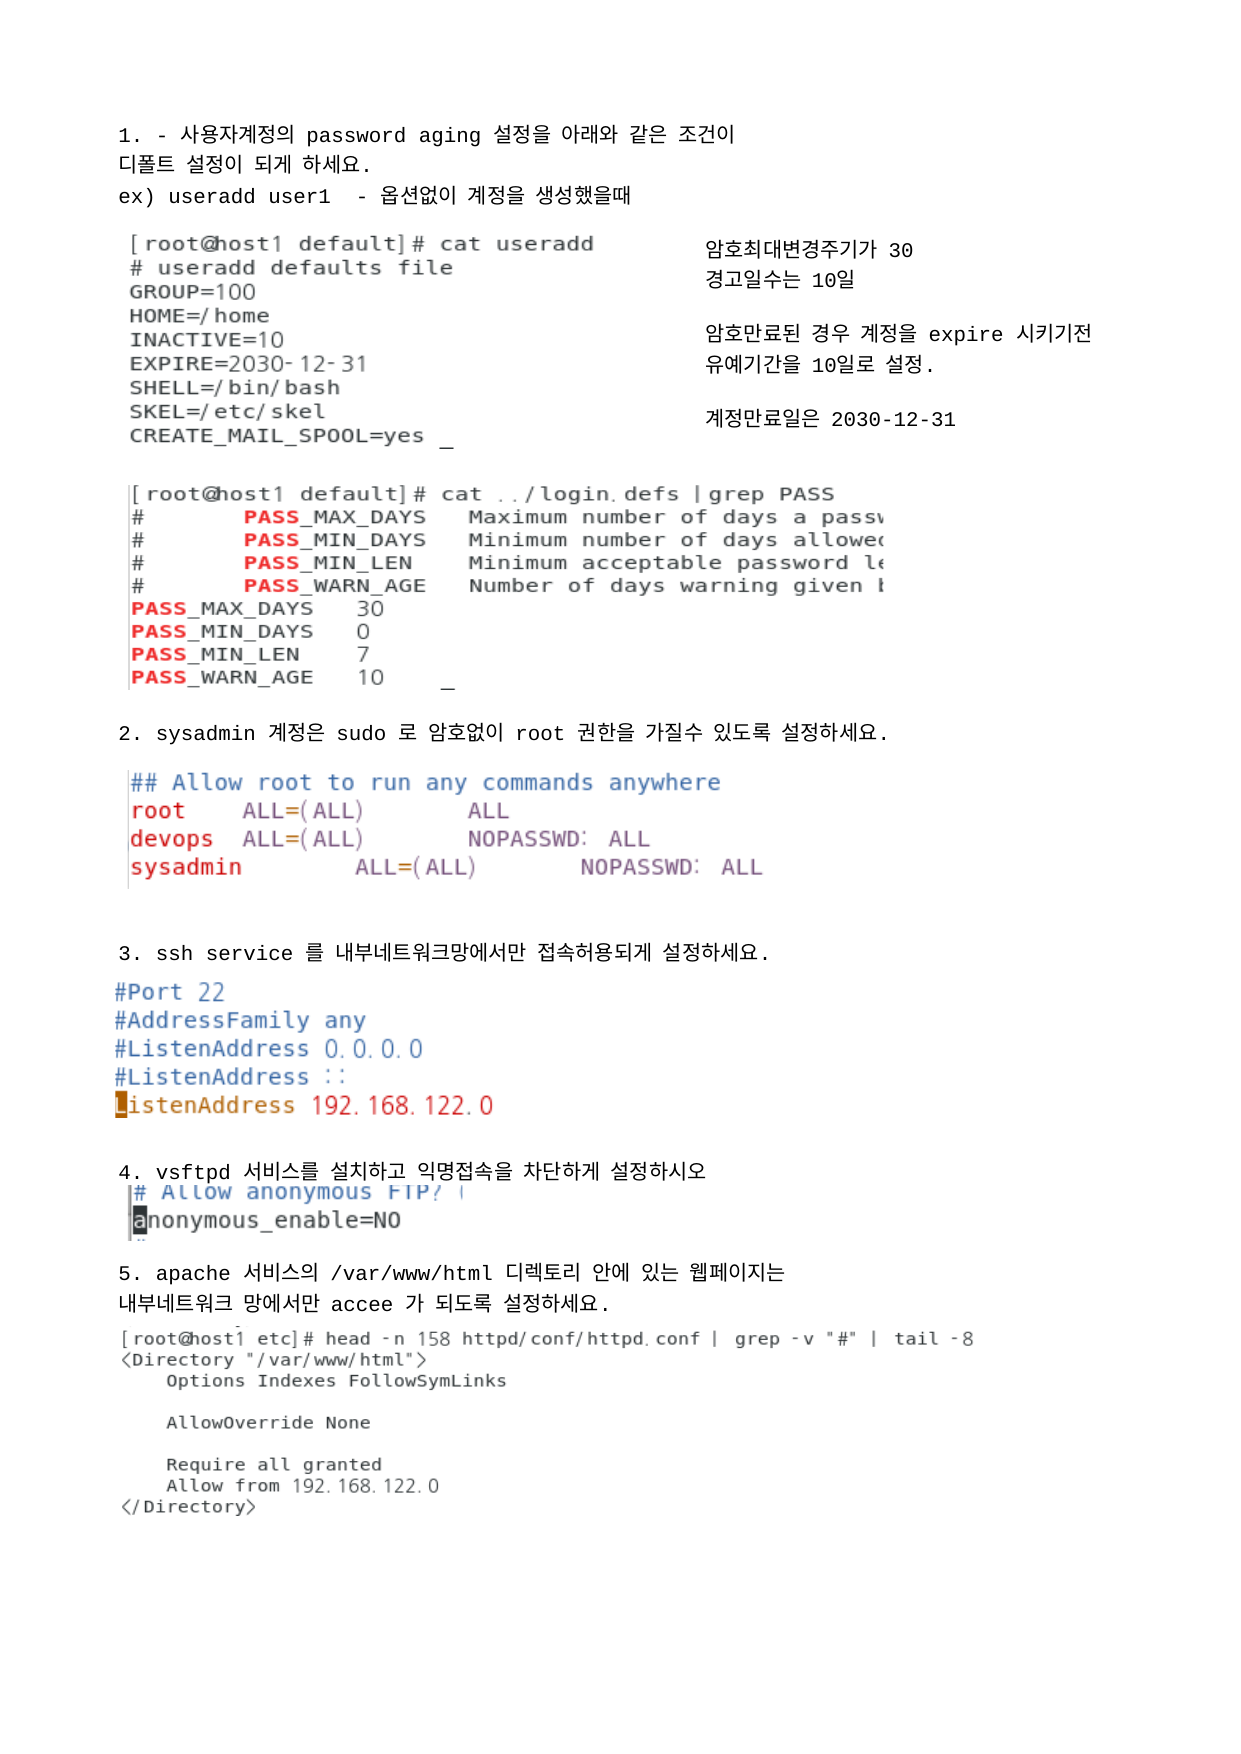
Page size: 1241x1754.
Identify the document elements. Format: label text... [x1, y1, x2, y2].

picture [121, 1326, 994, 1516]
text ex) useradd user1 - 옵션없이 계정을 생성했을때 [118, 179, 1122, 209]
picture [127, 1185, 463, 1241]
text 1. - 사용자계정의 password aging 설정을 아래와 같은 조건이 [118, 118, 1122, 148]
text 내부네트워크 망에서만 accee 가 되도록 설정하세요. [118, 1287, 1122, 1317]
text 2. sysadmin 계정은 sudo 로 암호없이 root 권한을 가질수 있도록 설정하세요. [118, 716, 1122, 747]
text 디폴트 설정이 되게 하세요. [118, 148, 1122, 179]
picture [128, 233, 706, 449]
text 계정만료일은 2030-12-31 [706, 402, 1122, 432]
text 암호최대변경주기가 30 [706, 233, 1122, 263]
text 4. vsftpd 서비스를 설치하고 익명접속을 차단하게 설정하시오 [118, 1155, 1122, 1186]
text 암호만료된 경우 계정을 expire 시키기전 유예기간을 10일로 설정. [706, 317, 1122, 378]
text [118, 233, 128, 263]
picture [115, 982, 525, 1118]
picture [127, 770, 828, 889]
picture [128, 485, 884, 690]
text 5. apache 서비스의 /var/www/html 디렉토리 안에 있는 웹페이지는 [118, 1257, 1122, 1287]
text [118, 263, 128, 294]
text 경고일수는 10일 [706, 263, 1122, 294]
text 3. ssh service 를 내부네트워크망에서만 접속허용되게 설정하세요. [118, 936, 1122, 966]
